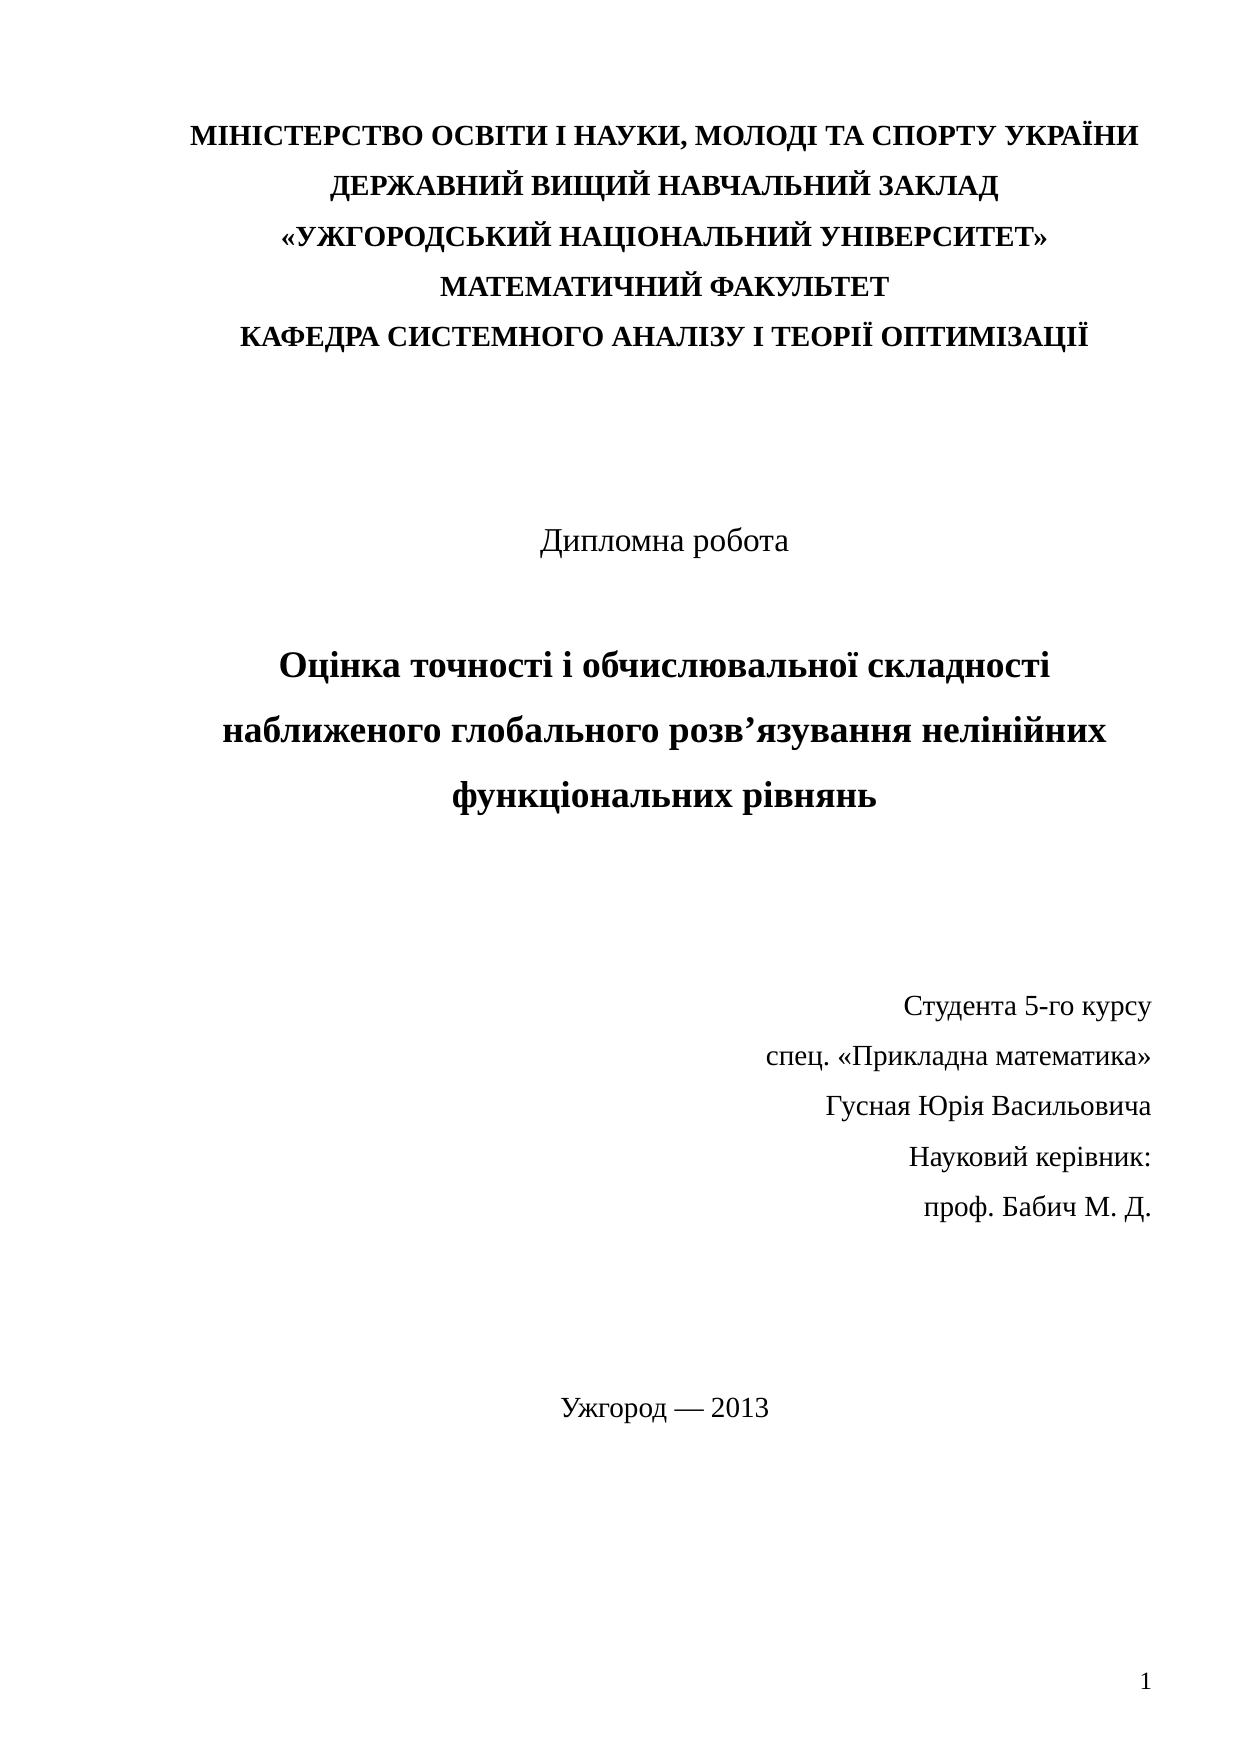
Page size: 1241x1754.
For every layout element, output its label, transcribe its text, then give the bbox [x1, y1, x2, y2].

text спец. «Прикладна математика» [177, 1038, 1152, 1072]
text Студента 5-го курсу [177, 988, 1152, 1021]
text КАФЕДРА СИСТЕМНОГО АНАЛІЗУ І ТЕОРІЇ ОПТИМІЗАЦІЇ [177, 319, 1152, 353]
text проф. Бабич М. Д. [177, 1189, 1152, 1223]
text Ужгород — 2013 [177, 1390, 1152, 1424]
text Науковий керівник: [177, 1139, 1152, 1172]
text Гусная Юрія Васильовича [177, 1088, 1152, 1122]
text ДЕРЖАВНИЙ ВИЩИЙ НАВЧАЛЬНИЙ ЗАКЛАД [177, 168, 1152, 202]
text Оцінка точності і обчислювальної складності наближеного глобального розв’язування нелінійних функціональних рівнянь [177, 643, 1152, 815]
text Дипломна робота [177, 521, 1152, 559]
text МІНІСТЕРСТВО ОСВІТИ І НАУКИ, МОЛОДІ ТА СПОРТУ УКРАЇНИ [177, 118, 1152, 152]
text МАТЕМАТИЧНИЙ ФАКУЛЬТЕТ [177, 269, 1152, 303]
text «УЖГОРОДСЬКИЙ НАЦІОНАЛЬНИЙ УНІВЕРСИТЕТ» [177, 219, 1152, 252]
